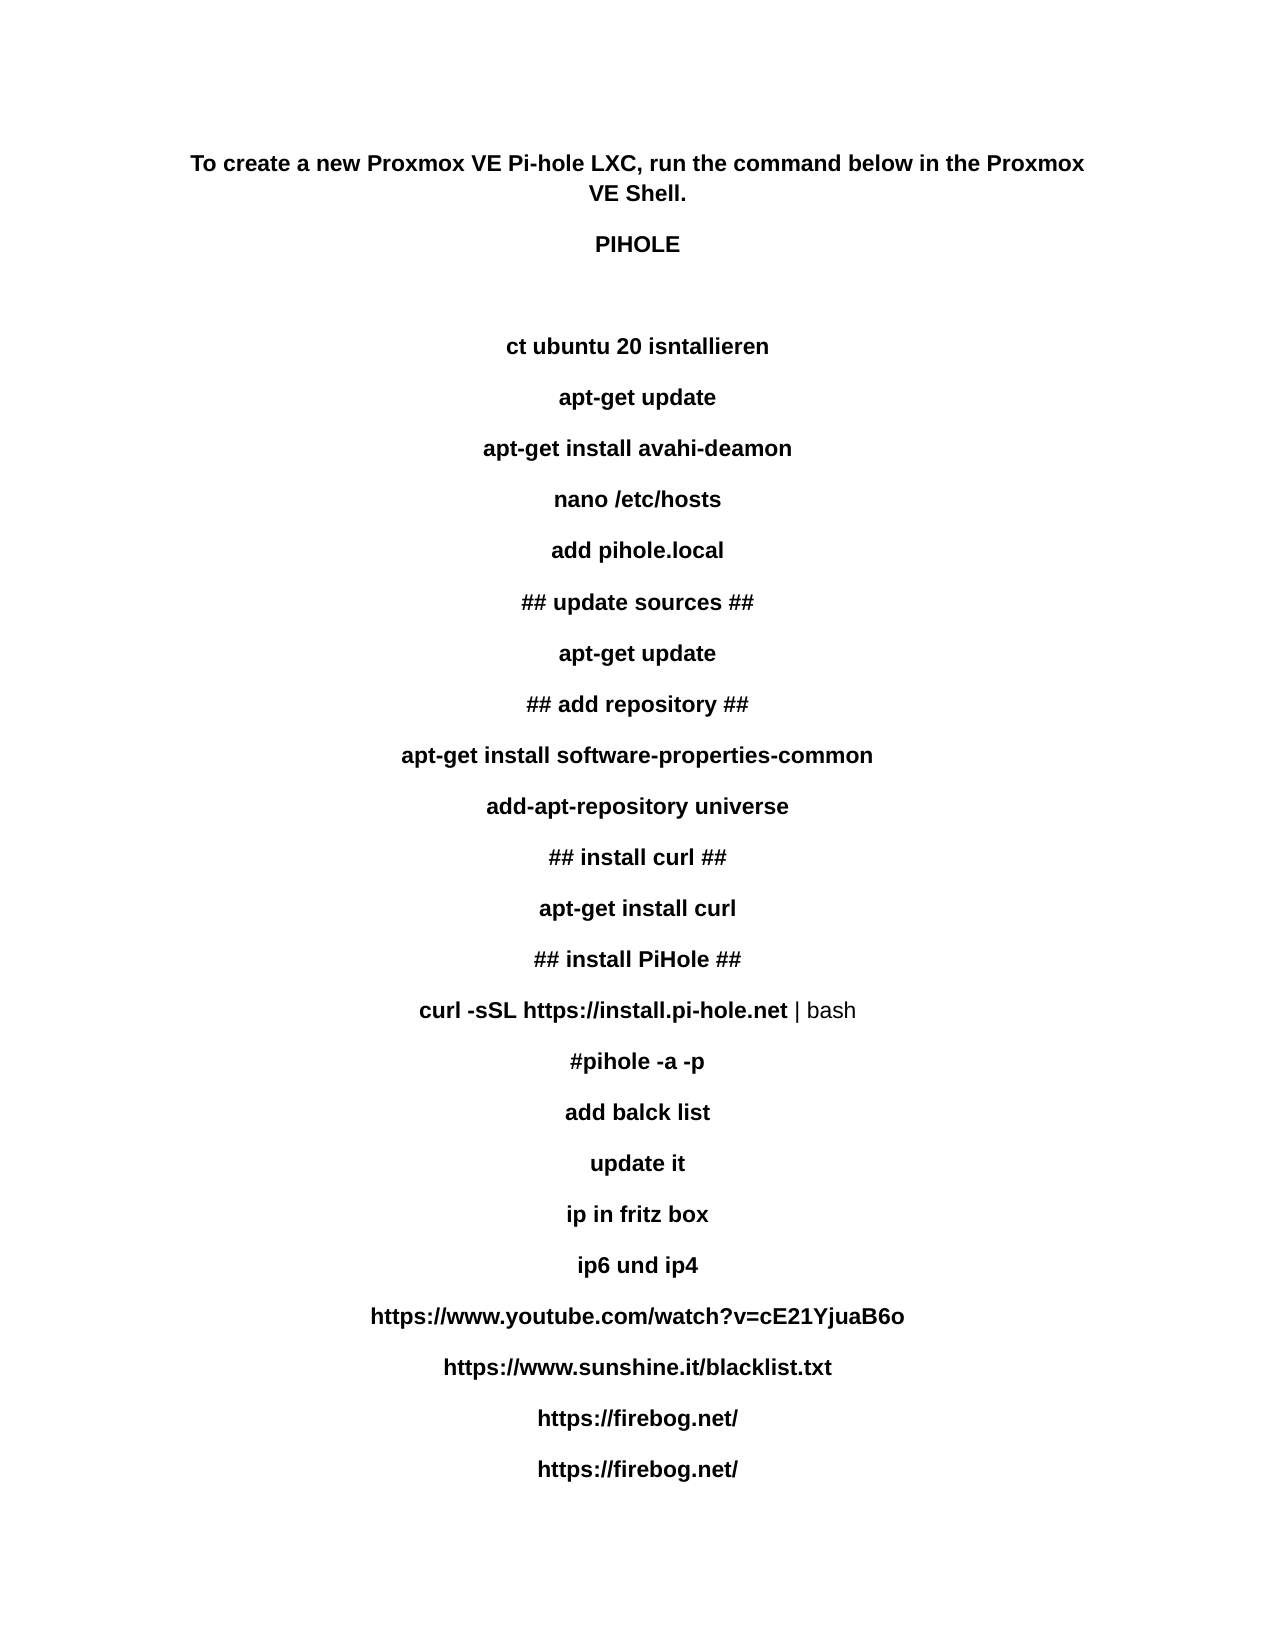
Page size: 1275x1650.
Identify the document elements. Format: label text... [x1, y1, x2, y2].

text nano /etc/hosts [187, 486, 1087, 513]
text PIHOLE [187, 231, 1087, 258]
text https://www.sunshine.it/blacklist.txt [187, 1354, 1087, 1381]
text ## install curl ## [187, 844, 1087, 870]
text ip in fritz box [187, 1201, 1087, 1227]
text add-apt-repository universe [187, 793, 1087, 819]
text apt-get install software-properties-common [187, 742, 1087, 768]
text ## add repository ## [187, 691, 1087, 717]
text apt-get update [187, 384, 1087, 411]
text apt-get install curl [187, 895, 1087, 921]
text apt-get install avahi-deamon [187, 435, 1087, 462]
text ct ubuntu 20 isntallieren [187, 333, 1087, 360]
text apt-get update [187, 639, 1087, 666]
text To create a new Proxmox VE Pi-hole LXC, run the command below in the Proxmox VE Shell. [187, 150, 1087, 207]
text https://firebog.net/ [187, 1405, 1087, 1432]
text update it [187, 1150, 1087, 1176]
text ## update sources ## [187, 588, 1087, 615]
text curl -sSL https://install.pi-hole.net | bash [187, 997, 1087, 1023]
text add balck list [187, 1099, 1087, 1125]
text https://firebog.net/ [187, 1456, 1087, 1483]
text #pihole -a -p [187, 1048, 1087, 1074]
text ip6 und ip4 [187, 1252, 1087, 1278]
text https://www.youtube.com/watch?v=cE21YjuaB6o [187, 1303, 1087, 1329]
text add pihole.local [187, 537, 1087, 564]
text ## install PiHole ## [187, 946, 1087, 972]
